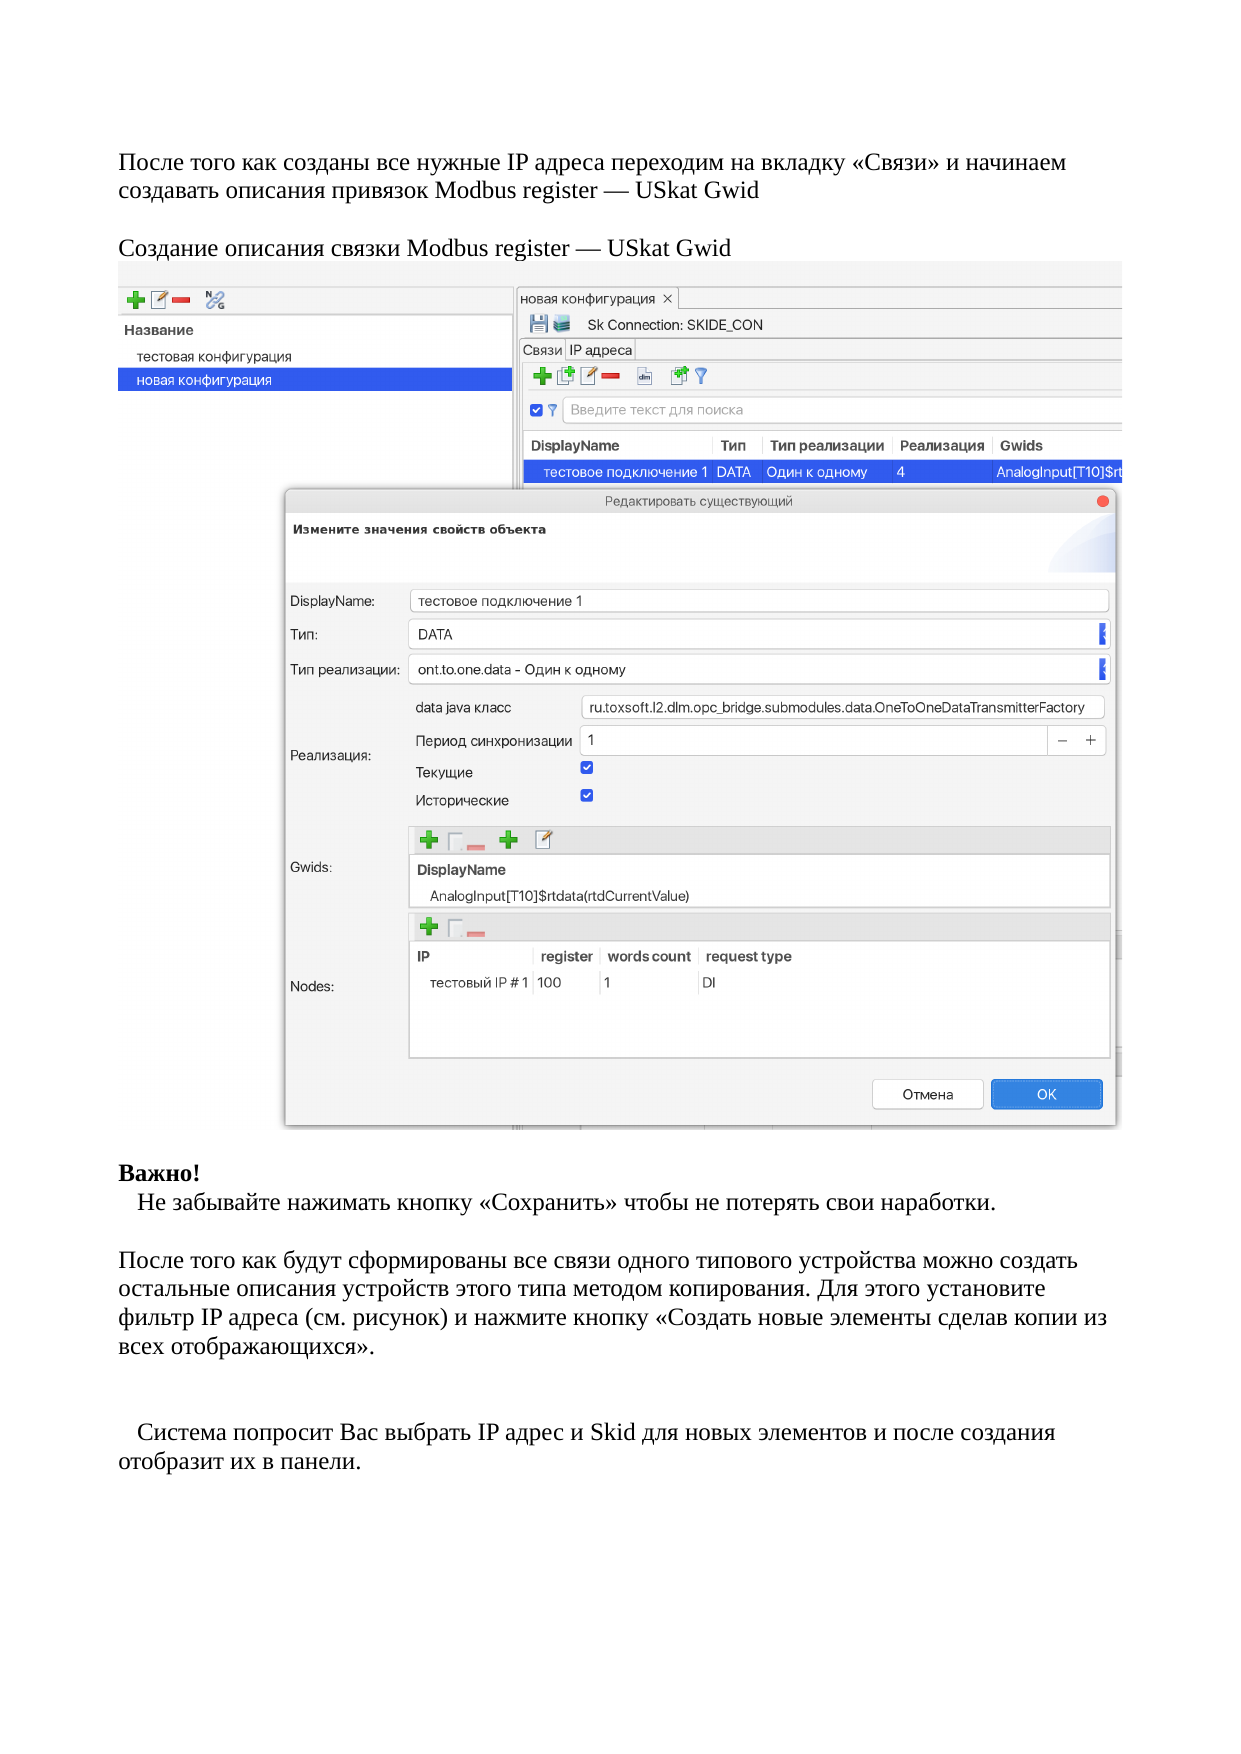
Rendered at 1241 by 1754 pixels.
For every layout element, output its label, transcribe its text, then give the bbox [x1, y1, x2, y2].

text После того как будут сформированы все связи одного типового устройства можно создать остальные описания устройств этого типа методом копирования. Для этого установите фильтр IP адреса (см. рисунок) и нажмите кнопку «Создать новые элементы сделав копии из всех отображающихся». [118, 1245, 1122, 1360]
picture [118, 261, 1123, 1130]
text Важно! [118, 1158, 1122, 1187]
text Не забывайте нажимать кнопку «Сохранить» чтобы не потерять свои наработки. [118, 1187, 1122, 1216]
text После того как созданы все нужные IP адреса переходим на вкладку «Связи» и начинаем создавать описания привязок Modbus register — USkat Gwid [118, 147, 1122, 204]
text Создание описания связки Modbus register — USkat Gwid [118, 233, 1122, 261]
text Система попросит Вас выбрать IP адрес и Skid для новых элементов и после создания отобразит их в панели. [118, 1417, 1122, 1475]
